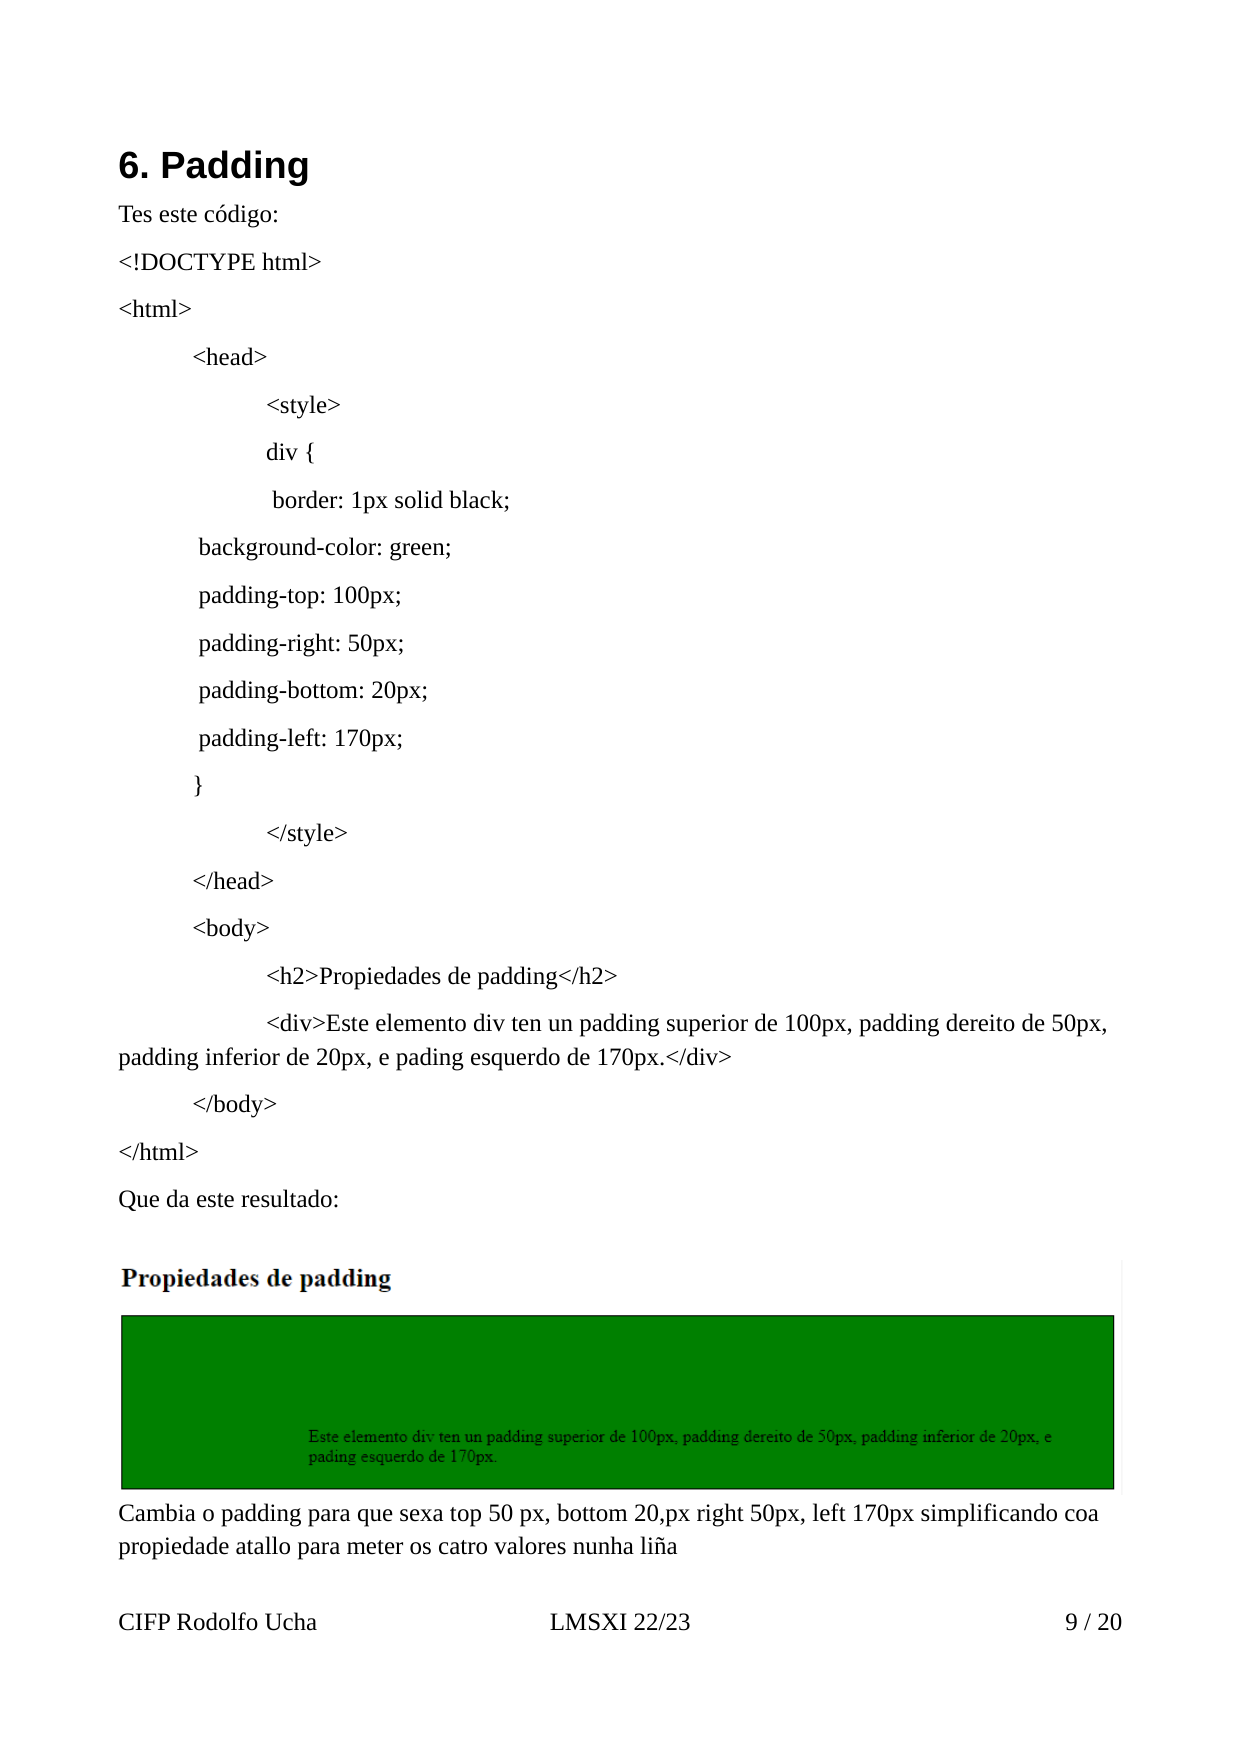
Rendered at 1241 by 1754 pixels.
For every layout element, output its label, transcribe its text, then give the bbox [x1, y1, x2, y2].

text } [118, 771, 1122, 799]
text </body> [118, 1089, 1122, 1118]
text <style> [118, 390, 1122, 418]
text Tes este código: [118, 199, 1122, 228]
text <!DOCTYPE html> [118, 247, 1122, 276]
text <div>Este elemento div ten un padding superior de 100px, padding dereito de 50px, padding inferior de 20px, e pading esquerdo de 170px.</div> [118, 1008, 1122, 1070]
text <html> [118, 294, 1122, 323]
text [118, 1232, 1122, 1260]
text <body> [118, 913, 1122, 942]
text Cambia o padding para que sexa top 50 px, bottom 20,px right 50px, left 170px simplificando coa propiedade atallo para meter os catro valores nunha liña [118, 1495, 1122, 1560]
text padding-bottom: 20px; [118, 675, 1122, 704]
text </head> [118, 866, 1122, 894]
text padding-right: 50px; [118, 628, 1122, 656]
subtitle 6. Padding [118, 143, 1122, 187]
picture [118, 1260, 1123, 1495]
text Que da este resultado: [118, 1184, 1122, 1213]
text div { [118, 437, 1122, 466]
text padding-left: 170px; [118, 723, 1122, 752]
text padding-top: 100px; [118, 580, 1122, 609]
text <head> [118, 342, 1122, 371]
text </style> [118, 818, 1122, 847]
text <h2>Propiedades de padding</h2> [118, 961, 1122, 990]
text border: 1px solid black; [118, 485, 1122, 514]
text background-color: green; [118, 532, 1122, 561]
text </html> [118, 1137, 1122, 1166]
